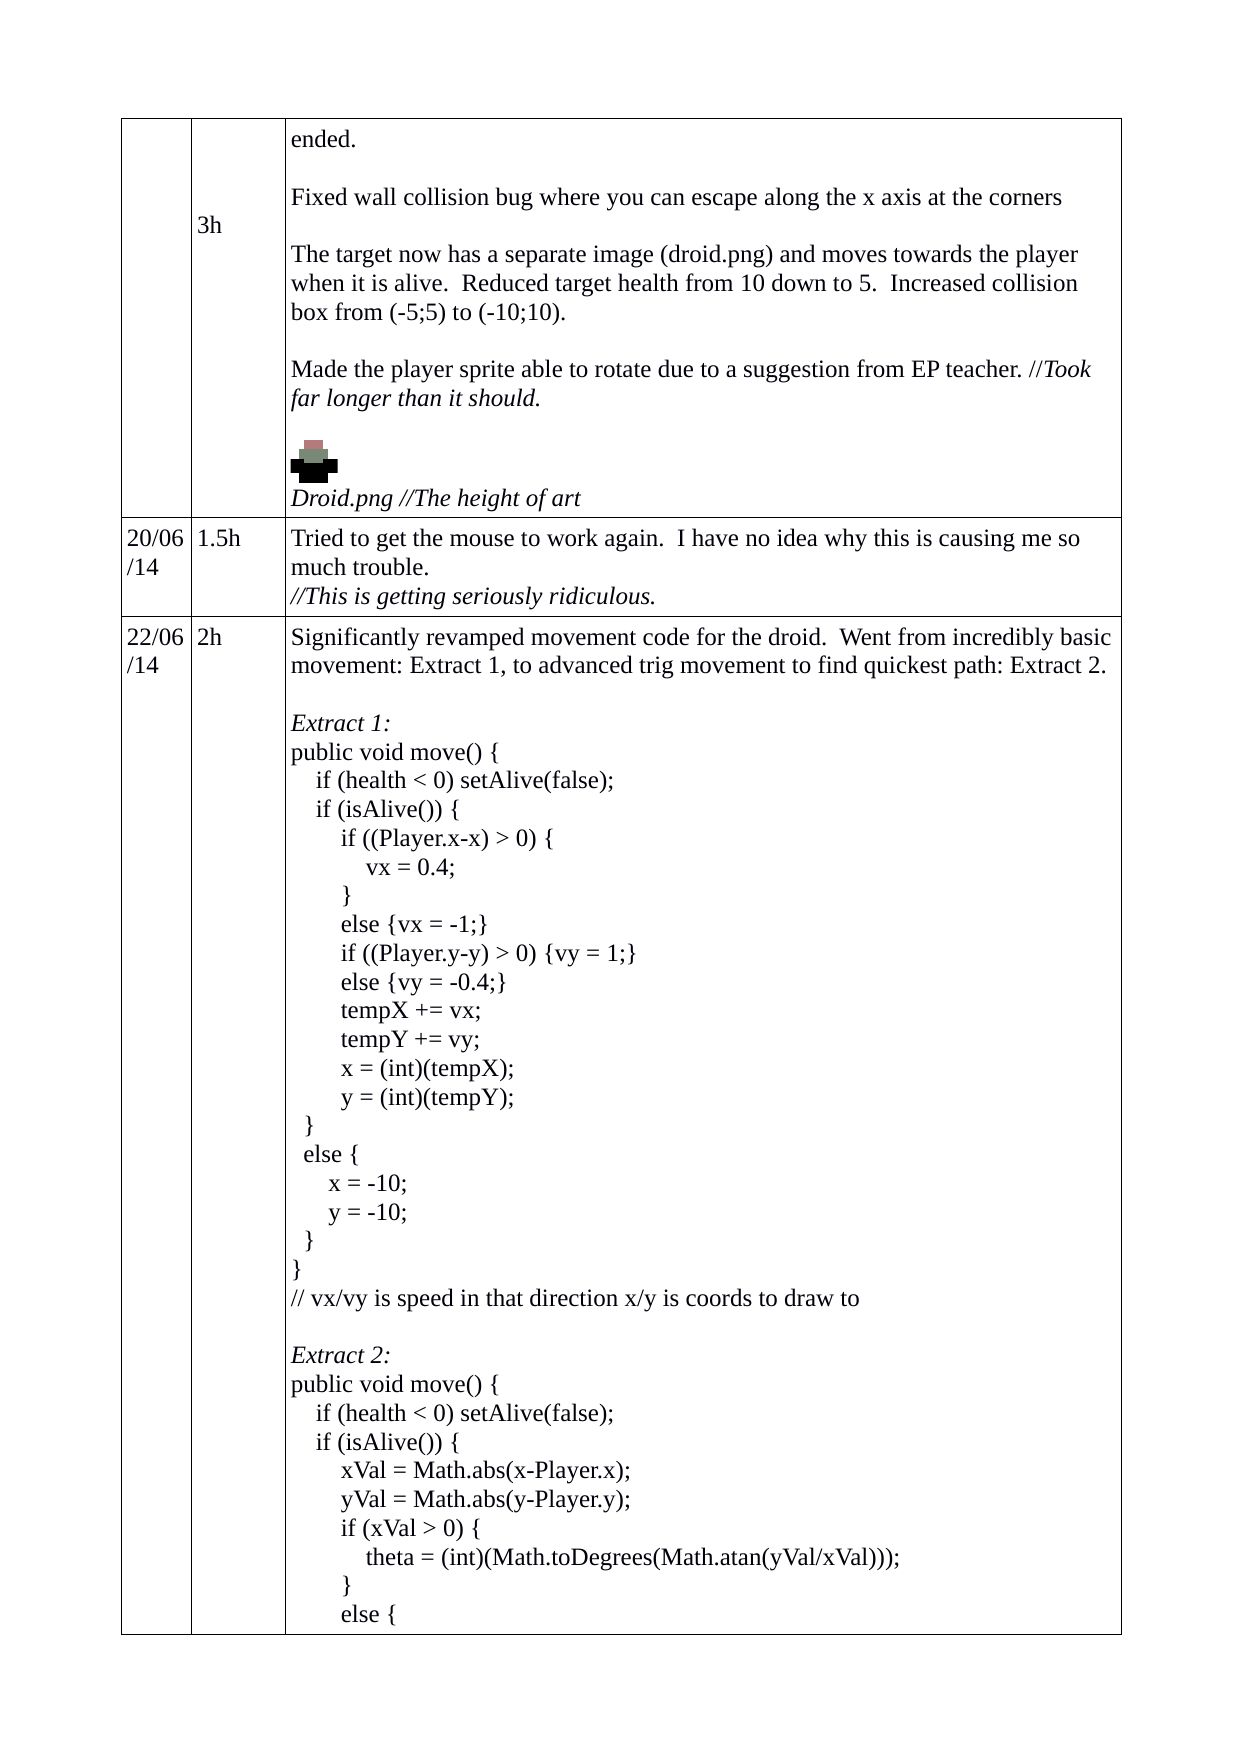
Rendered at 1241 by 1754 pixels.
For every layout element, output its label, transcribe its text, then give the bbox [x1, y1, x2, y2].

table_cell [122, 119, 191, 517]
table_cell 20/06/14 [122, 518, 191, 616]
picture [290, 440, 338, 483]
table_cell 22/06/14 [122, 617, 191, 1634]
table_cell 1.5h [192, 518, 285, 616]
table_cell ended. Fixed wall collision bug where you can escape along the x axis at the corners The target now has a separate image (droid.png) and moves towards the player when it is alive. Reduced target health from 10 down to 5. Increased collision box from (-5;5) to (-10;10). Made the player sprite able to rotate due to a suggestion from EP teacher. //Took far longer than it should. Droid.png //The height of art [286, 119, 1121, 517]
table_cell 3h [192, 119, 285, 517]
table_cell Significantly revamped movement code for the droid. Went from incredibly basic movement: Extract 1, to advanced trig movement to find quickest path: Extract 2. Extract 1: public void move() { if (health < 0) setAlive(false); if (isAlive()) { if ((Player.x-x) > 0) { vx = 0.4; } else {vx = -1;} if ((Player.y-y) > 0) {vy = 1;} else {vy = -0.4;} tempX += vx; tempY += vy; x = (int)(tempX); y = (int)(tempY); } else { x = -10; y = -10; } } // vx/vy is speed in that direction x/y is coords to draw to Extract 2: public void move() { if (health < 0) setAlive(false); if (isAlive()) { xVal = Math.abs(x-Player.x); yVal = Math.abs(y-Player.y); if (xVal > 0) { theta = (int)(Math.toDegrees(Math.atan(yVal/xVal))); } else { [286, 617, 1121, 1634]
table_cell Tried to get the mouse to work again. I have no idea why this is causing me so much trouble. //This is getting seriously ridiculous. [286, 518, 1121, 616]
table_cell 2h [192, 617, 285, 1634]
